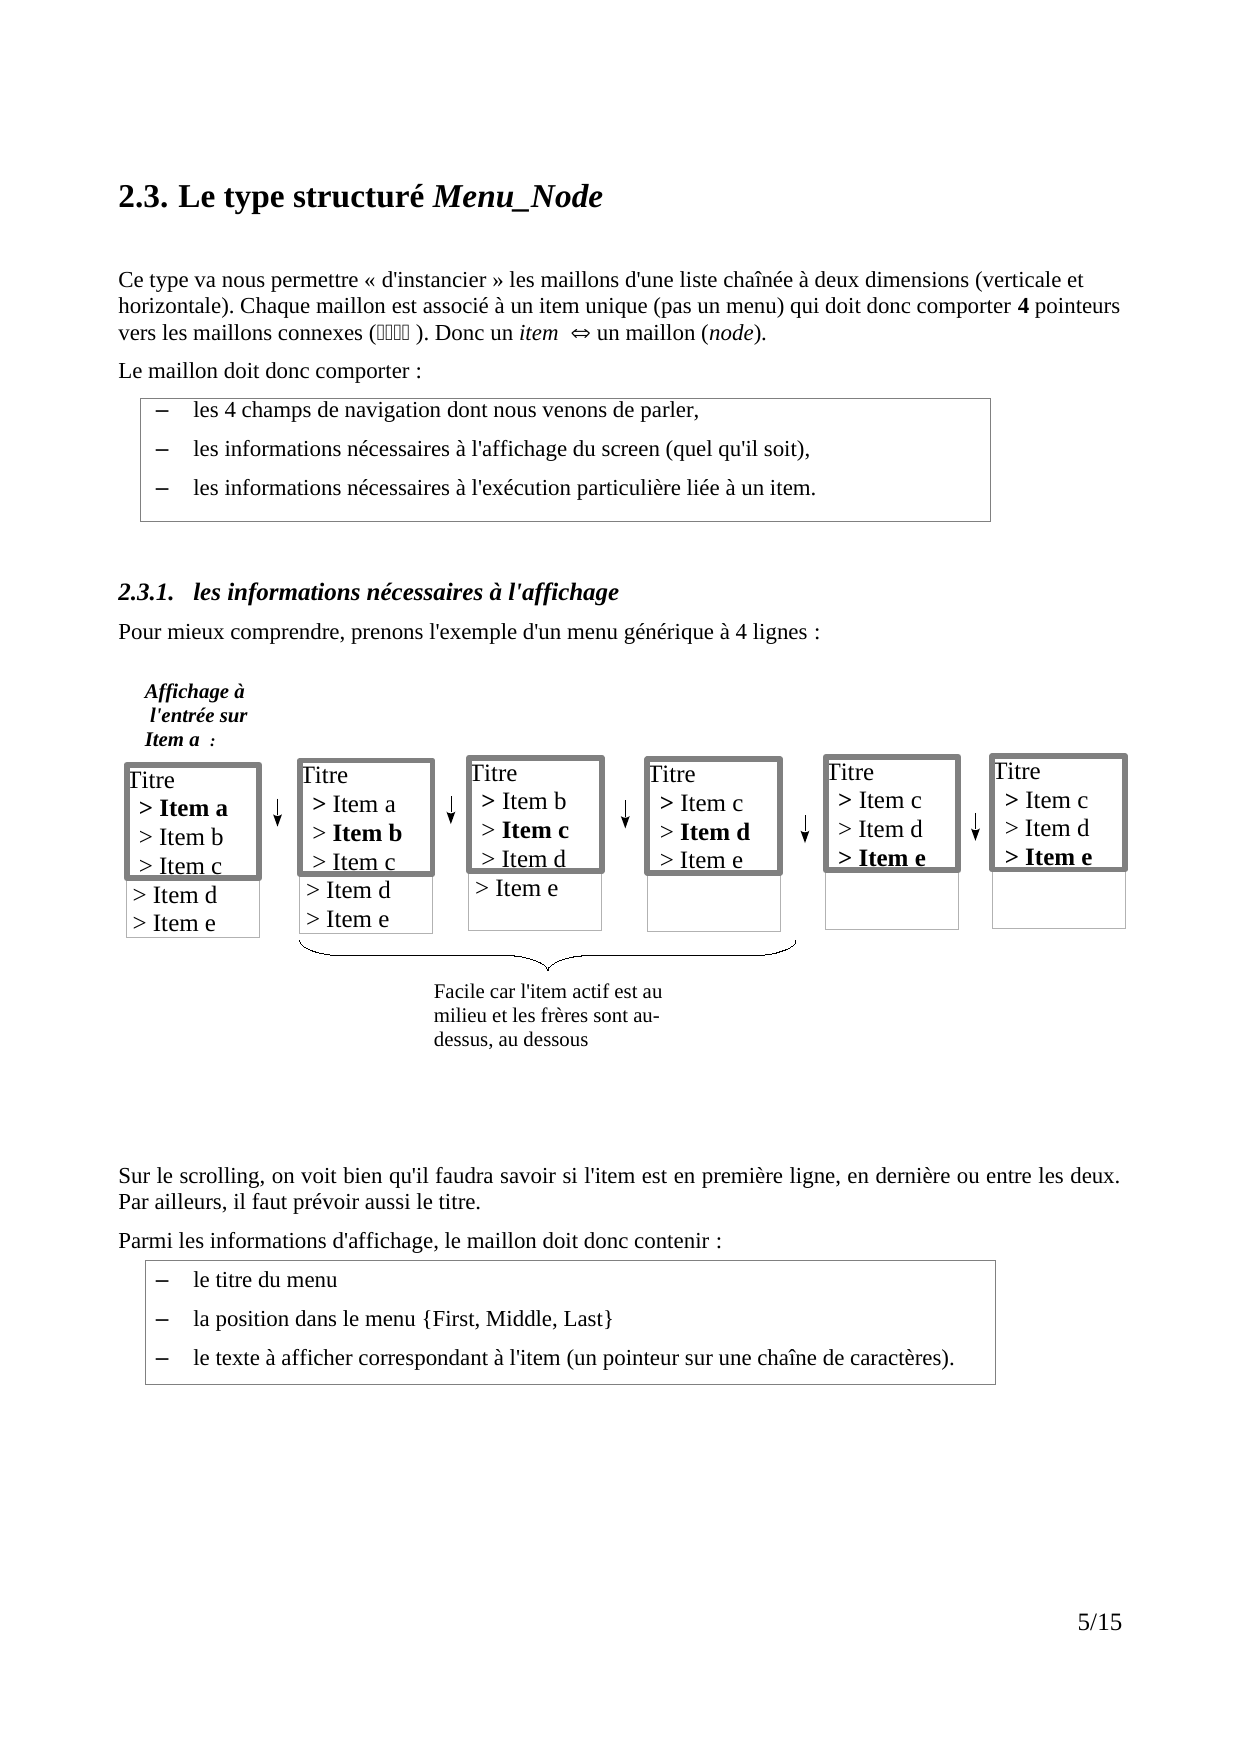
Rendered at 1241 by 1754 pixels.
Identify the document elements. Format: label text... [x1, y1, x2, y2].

list [996, 1305, 1122, 1331]
list [991, 474, 1122, 501]
list [991, 435, 1122, 462]
subtitle les informations nécessaires à l'affichage [118, 577, 1122, 606]
list [996, 1266, 1122, 1292]
text Ce type va nous permettre « d'instancier » les maillons d'une liste chaînée à deux dimensions (verticale et horizontale). Chaque maillon est associé à un item unique (pas un menu) qui doit donc comporter 4 pointeurs vers les maillons connexes ( ). Donc un item  un maillon (node). [118, 266, 1122, 345]
text Le maillon doit donc comporter : [118, 358, 1122, 384]
list les 4 champs de navigation dont nous venons de parler, [156, 396, 1122, 423]
list les informations nécessaires à l'exécution particulière liée à un item. [156, 474, 990, 501]
list la position dans le menu {First, Middle, Last} [156, 1305, 995, 1331]
text Parmi les informations d'affichage, le maillon doit donc contenir : [118, 1227, 1122, 1254]
list [996, 1344, 1122, 1370]
text Sur le scrolling, on voit bien qu'il faudra savoir si l'item est en première ligne, en dernière ou entre les deux. Par ailleurs, il faut prévoir aussi le titre. [118, 1162, 1122, 1215]
list les informations nécessaires à l'affichage du screen (quel qu'il soit), [156, 435, 990, 462]
subtitle Le type structuré Menu_Node [118, 176, 1122, 215]
list le texte à afficher correspondant à l'item (un pointeur sur une chaîne de caractères). [156, 1344, 995, 1370]
list le titre du menu [156, 1266, 995, 1292]
text Pour mieux comprendre, prenons l'exemple d'un menu générique à 4 lignes : [118, 618, 1122, 644]
